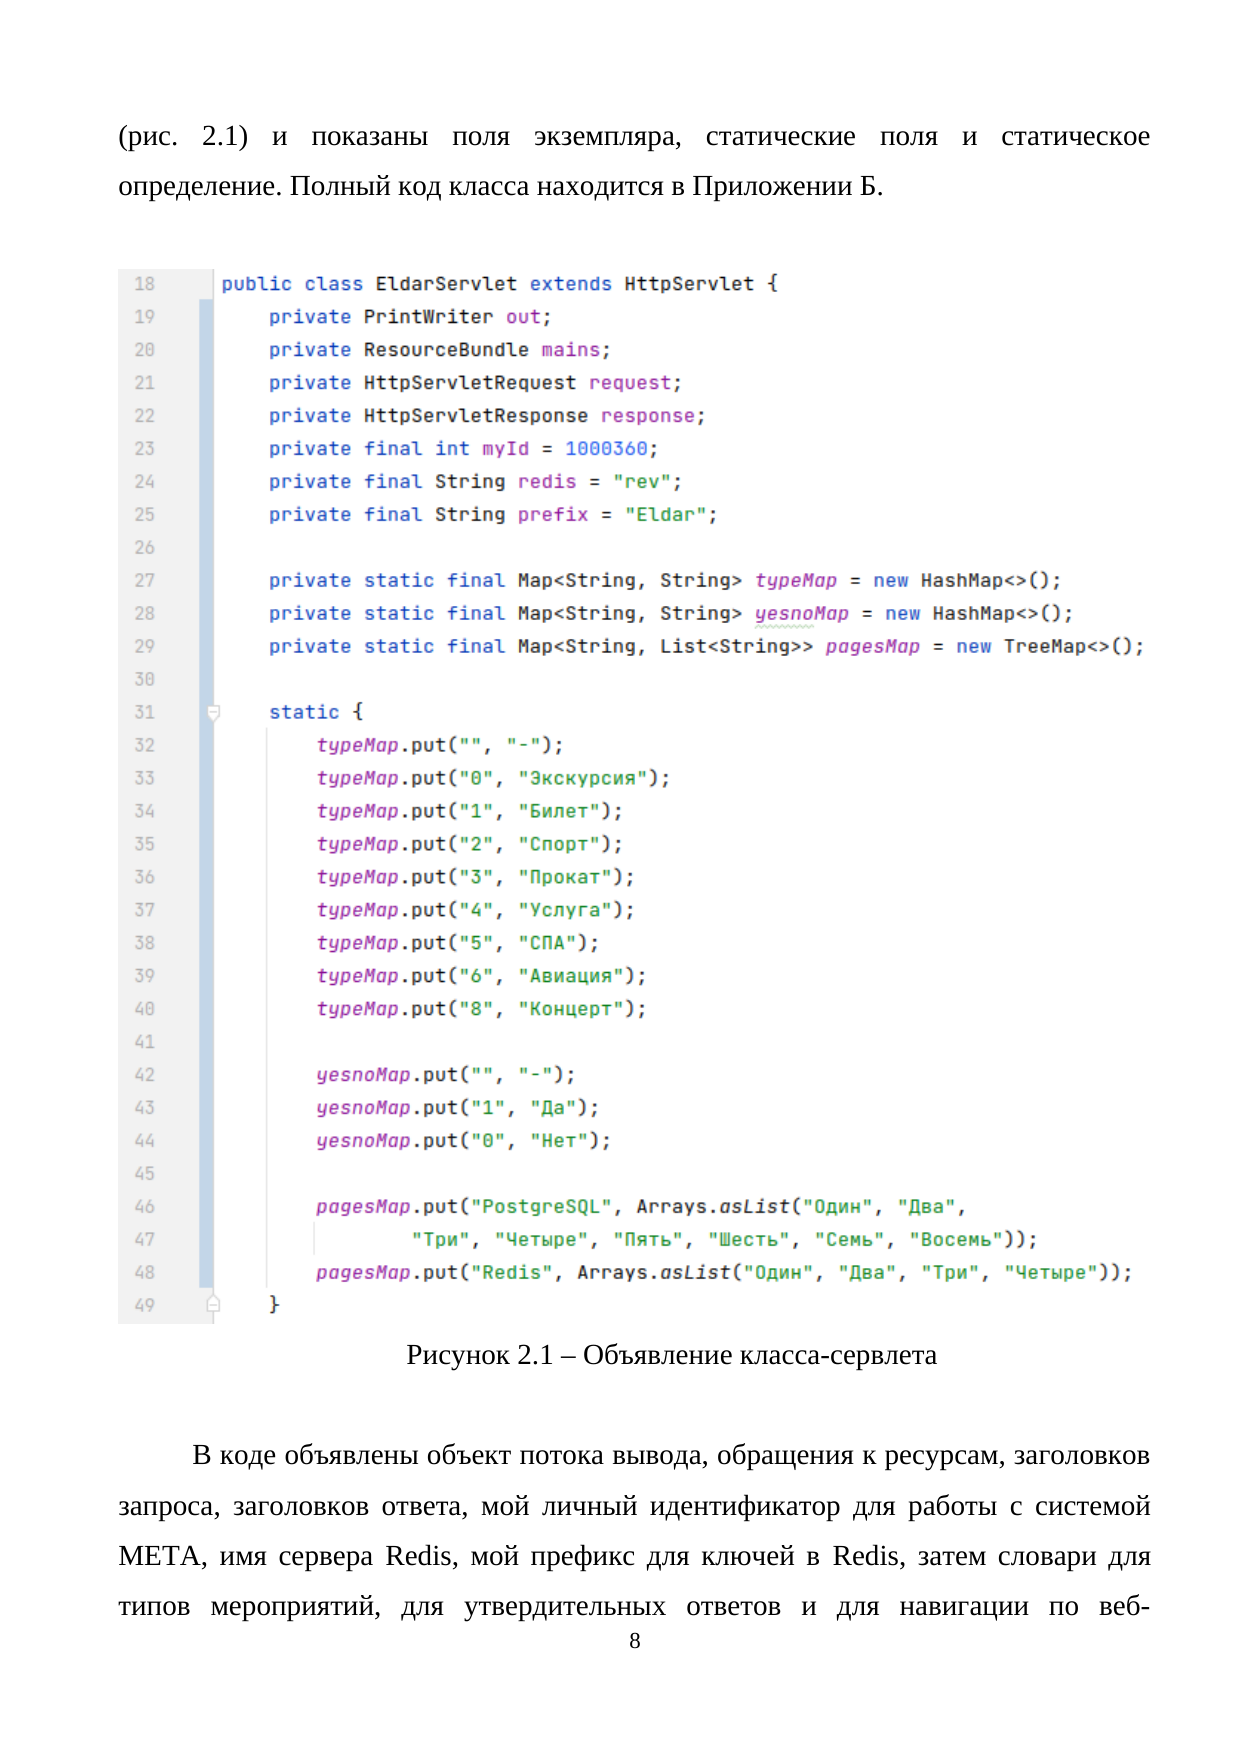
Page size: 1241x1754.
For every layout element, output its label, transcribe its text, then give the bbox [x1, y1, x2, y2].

picture [118, 269, 1152, 1324]
text (рис. 2.1) и показаны поля экземпляра, статические поля и статическое определение. Полный код класса находится в Приложении Б. [118, 118, 1152, 202]
text В коде объявлены объект потока вывода, обращения к ресурсам, заголовков запроса, заголовков ответа, мой личный идентификатор для работы с системой МЕТА, имя сервера Redis, мой префикс для ключей в Redis, затем словари для типов мероприятий, для утвердительных ответов и для навигации по веб- [118, 1437, 1152, 1622]
text Рисунок 2.1 – Объявление класса-сервлета [118, 1337, 1152, 1370]
